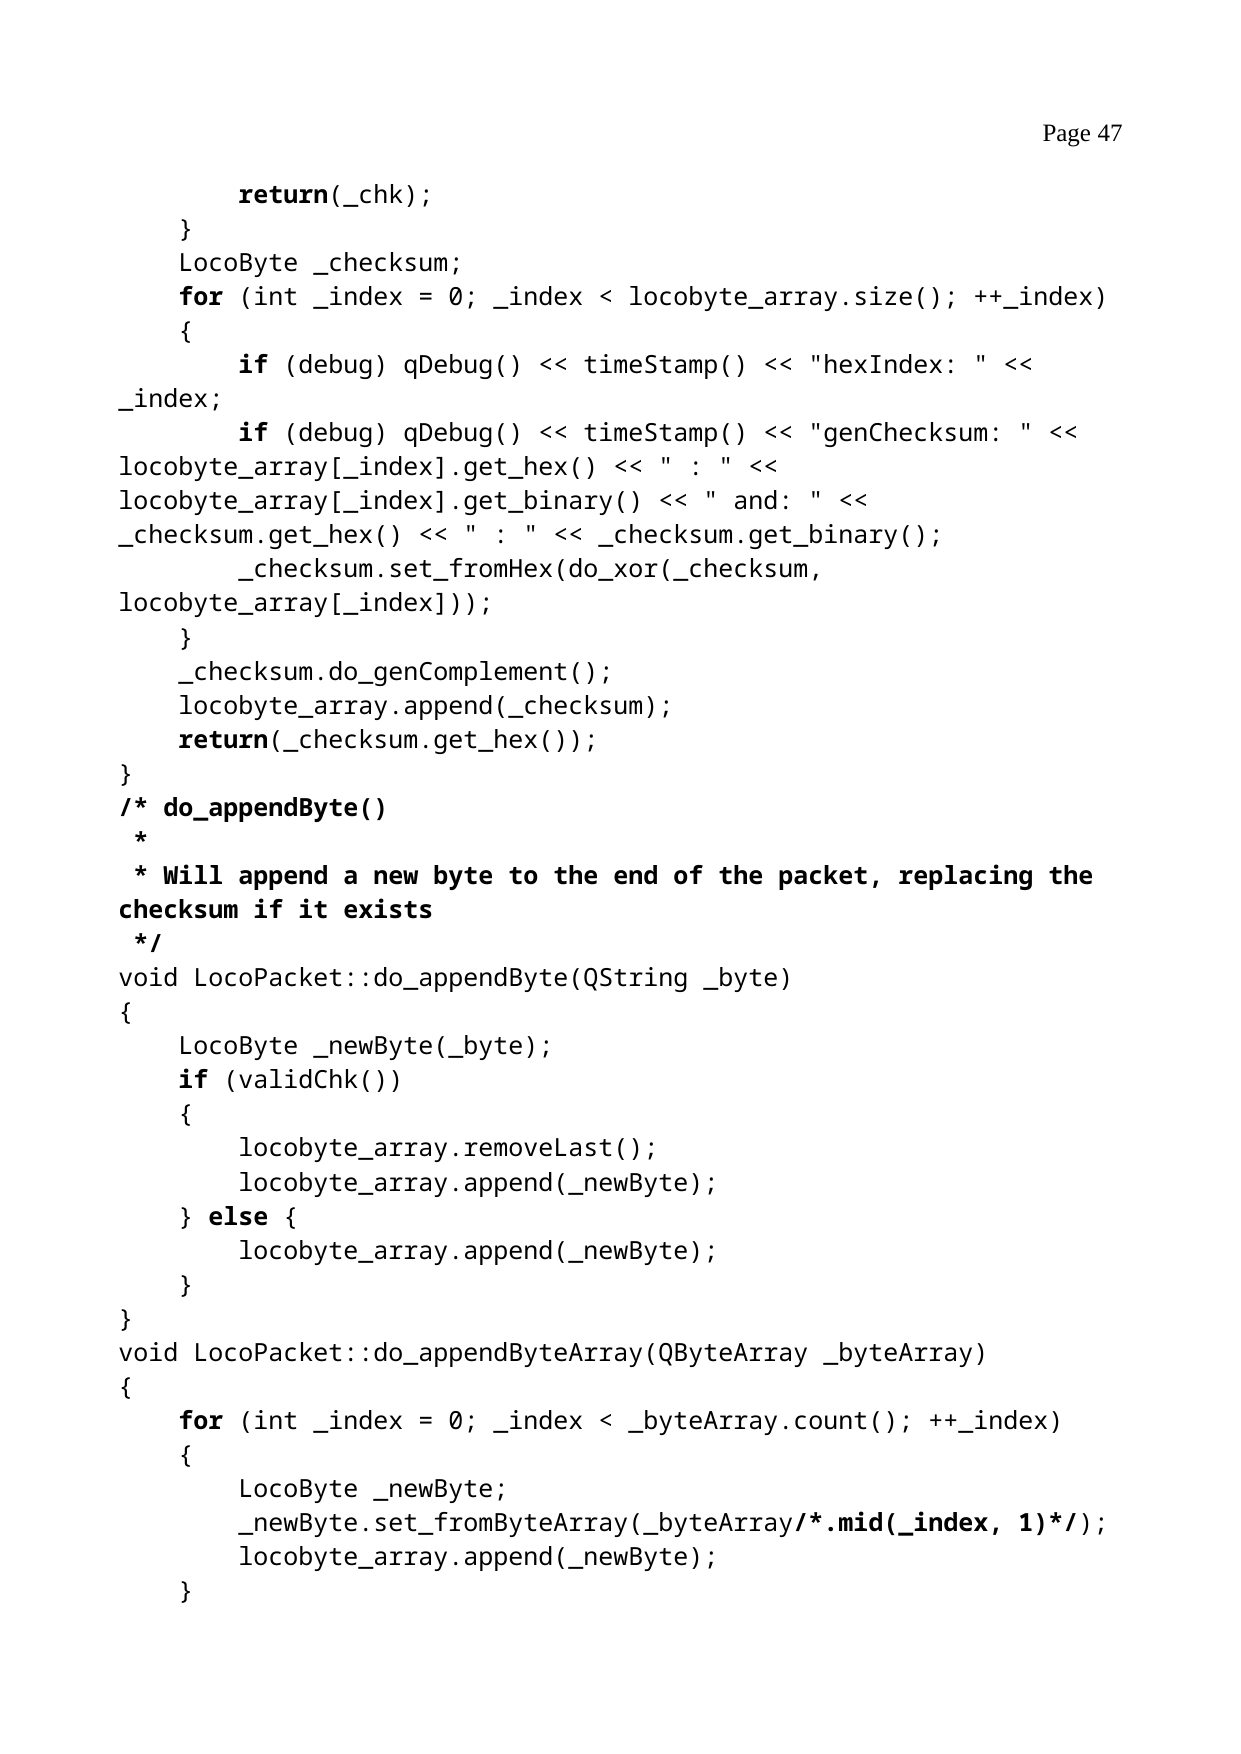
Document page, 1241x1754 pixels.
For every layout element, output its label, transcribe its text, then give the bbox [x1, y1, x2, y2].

text { [118, 1437, 1122, 1471]
text locobyte_array.append(_newByte); [118, 1164, 1122, 1198]
text } [118, 1573, 1122, 1607]
text for (int _index = 0; _index < _byteArray.count(); ++_index) [118, 1403, 1122, 1437]
text LocoByte _newByte(_byte); [118, 1028, 1122, 1062]
text _checksum.set_fromHex(do_xor(_checksum, locobyte_array[_index])); [118, 551, 1122, 619]
text } [118, 1266, 1122, 1300]
text void LocoPacket::do_appendByte(QString _byte) [118, 960, 1122, 994]
text return(_chk); [118, 176, 1122, 210]
text { [118, 1096, 1122, 1130]
text } [118, 619, 1122, 653]
text */ [118, 926, 1122, 960]
text } else { [118, 1198, 1122, 1232]
text * Will append a new byte to the end of the packet, replacing the checksum if it exists [118, 858, 1122, 926]
text _checksum.do_genComplement(); [118, 653, 1122, 687]
text return(_checksum.get_hex()); [118, 721, 1122, 755]
text locobyte_array.append(_newByte); [118, 1539, 1122, 1573]
text if (debug) qDebug() << timeStamp() << "genChecksum: " << locobyte_array[_index].get_hex() << " : " << locobyte_array[_index].get_binary() << " and: " << _checksum.get_hex() << " : " << _checksum.get_binary(); [118, 415, 1122, 551]
text { [118, 313, 1122, 347]
text if (validChk()) [118, 1062, 1122, 1096]
text } [118, 1300, 1122, 1334]
text void LocoPacket::do_appendByteArray(QByteArray _byteArray) [118, 1334, 1122, 1368]
text _newByte.set_fromByteArray(_byteArray/*.mid(_index, 1)*/); [118, 1505, 1122, 1539]
text for (int _index = 0; _index < locobyte_array.size(); ++_index) [118, 278, 1122, 313]
text } [118, 210, 1122, 244]
text { [118, 994, 1122, 1028]
text LocoByte _checksum; [118, 244, 1122, 278]
text } [118, 755, 1122, 789]
text * [118, 823, 1122, 858]
text { [118, 1368, 1122, 1403]
text locobyte_array.append(_newByte); [118, 1232, 1122, 1266]
text locobyte_array.append(_checksum); [118, 687, 1122, 721]
text LocoByte _newByte; [118, 1471, 1122, 1505]
text locobyte_array.removeLast(); [118, 1130, 1122, 1164]
text if (debug) qDebug() << timeStamp() << "hexIndex: " << _index; [118, 347, 1122, 415]
text /* do_appendByte() [118, 789, 1122, 823]
